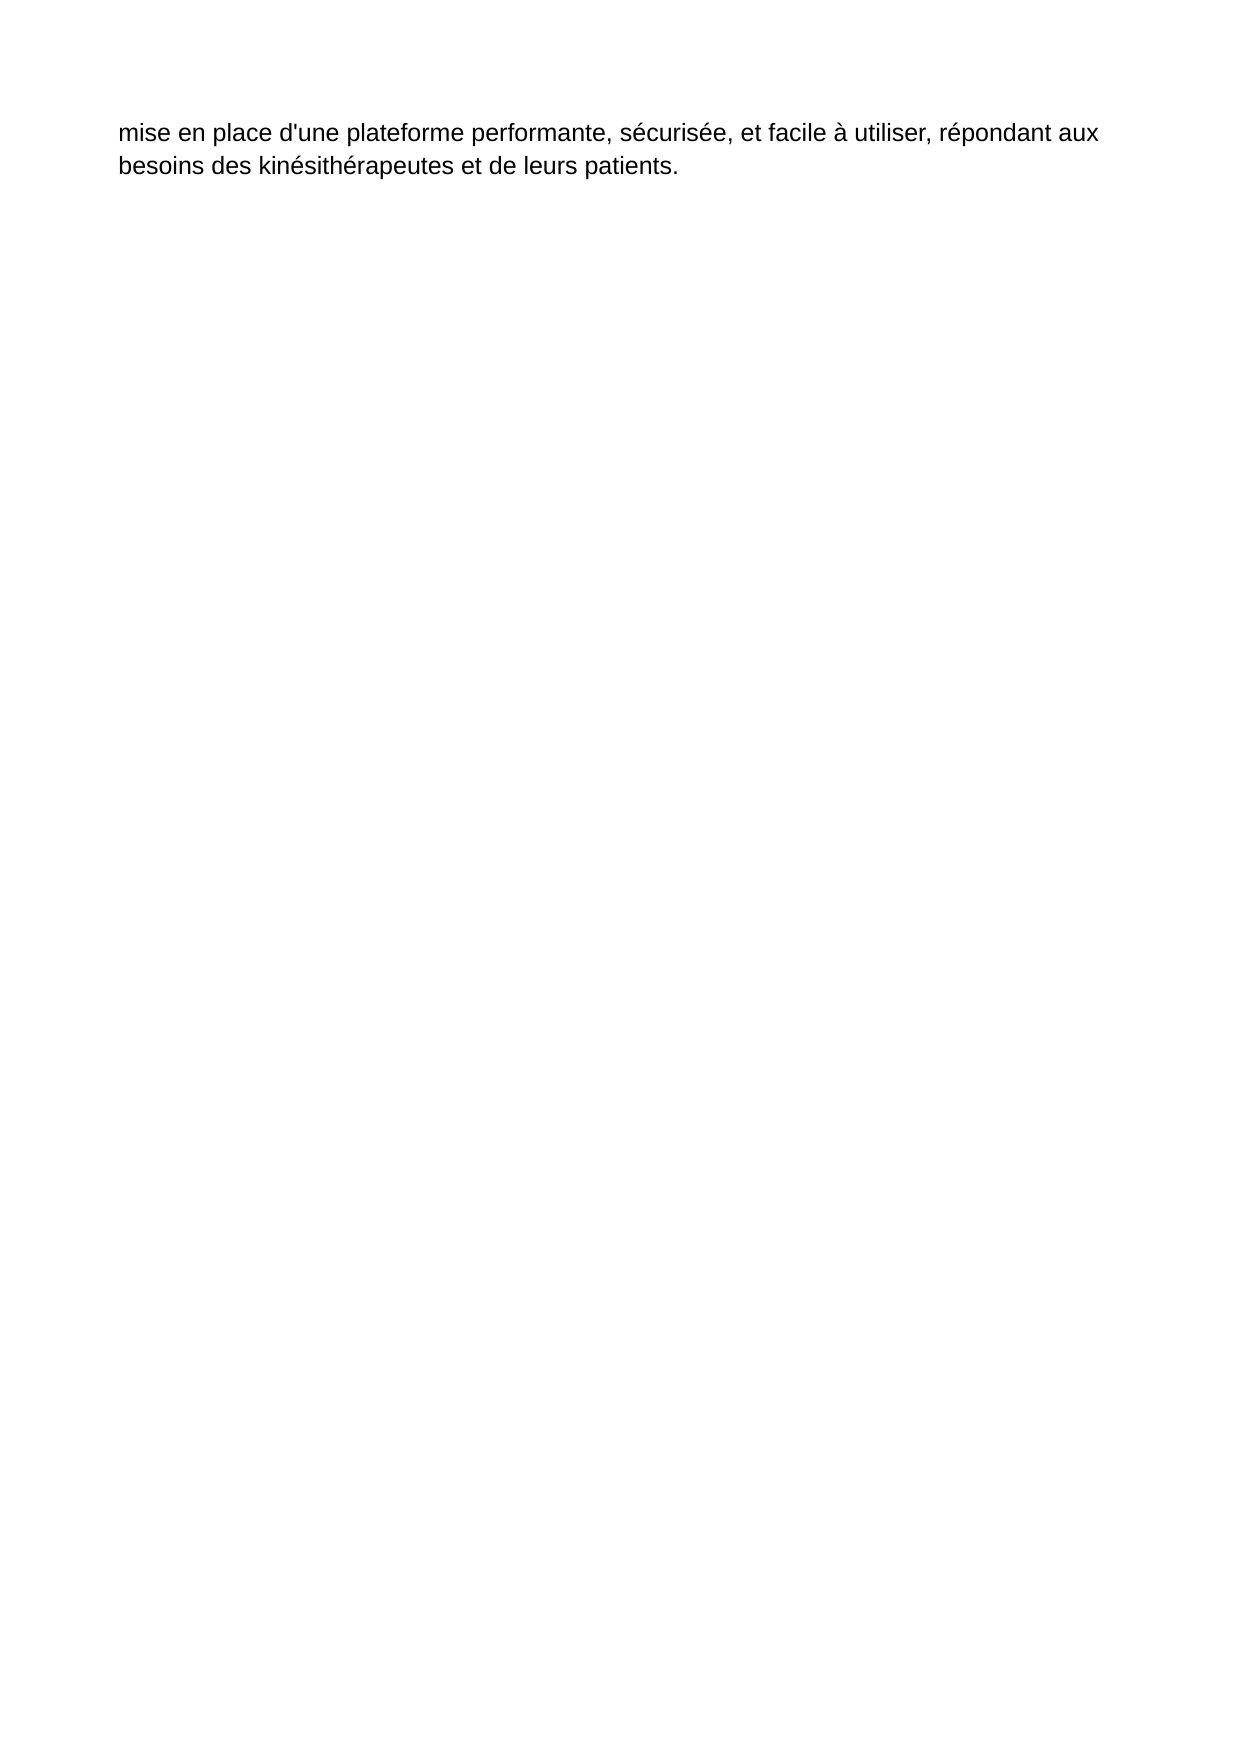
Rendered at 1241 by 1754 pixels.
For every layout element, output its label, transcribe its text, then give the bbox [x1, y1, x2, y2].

text mise en place d'une plateforme performante, sécurisée, et facile à utiliser, répondant aux besoins des kinésithérapeutes et de leurs patients. [118, 118, 1122, 180]
